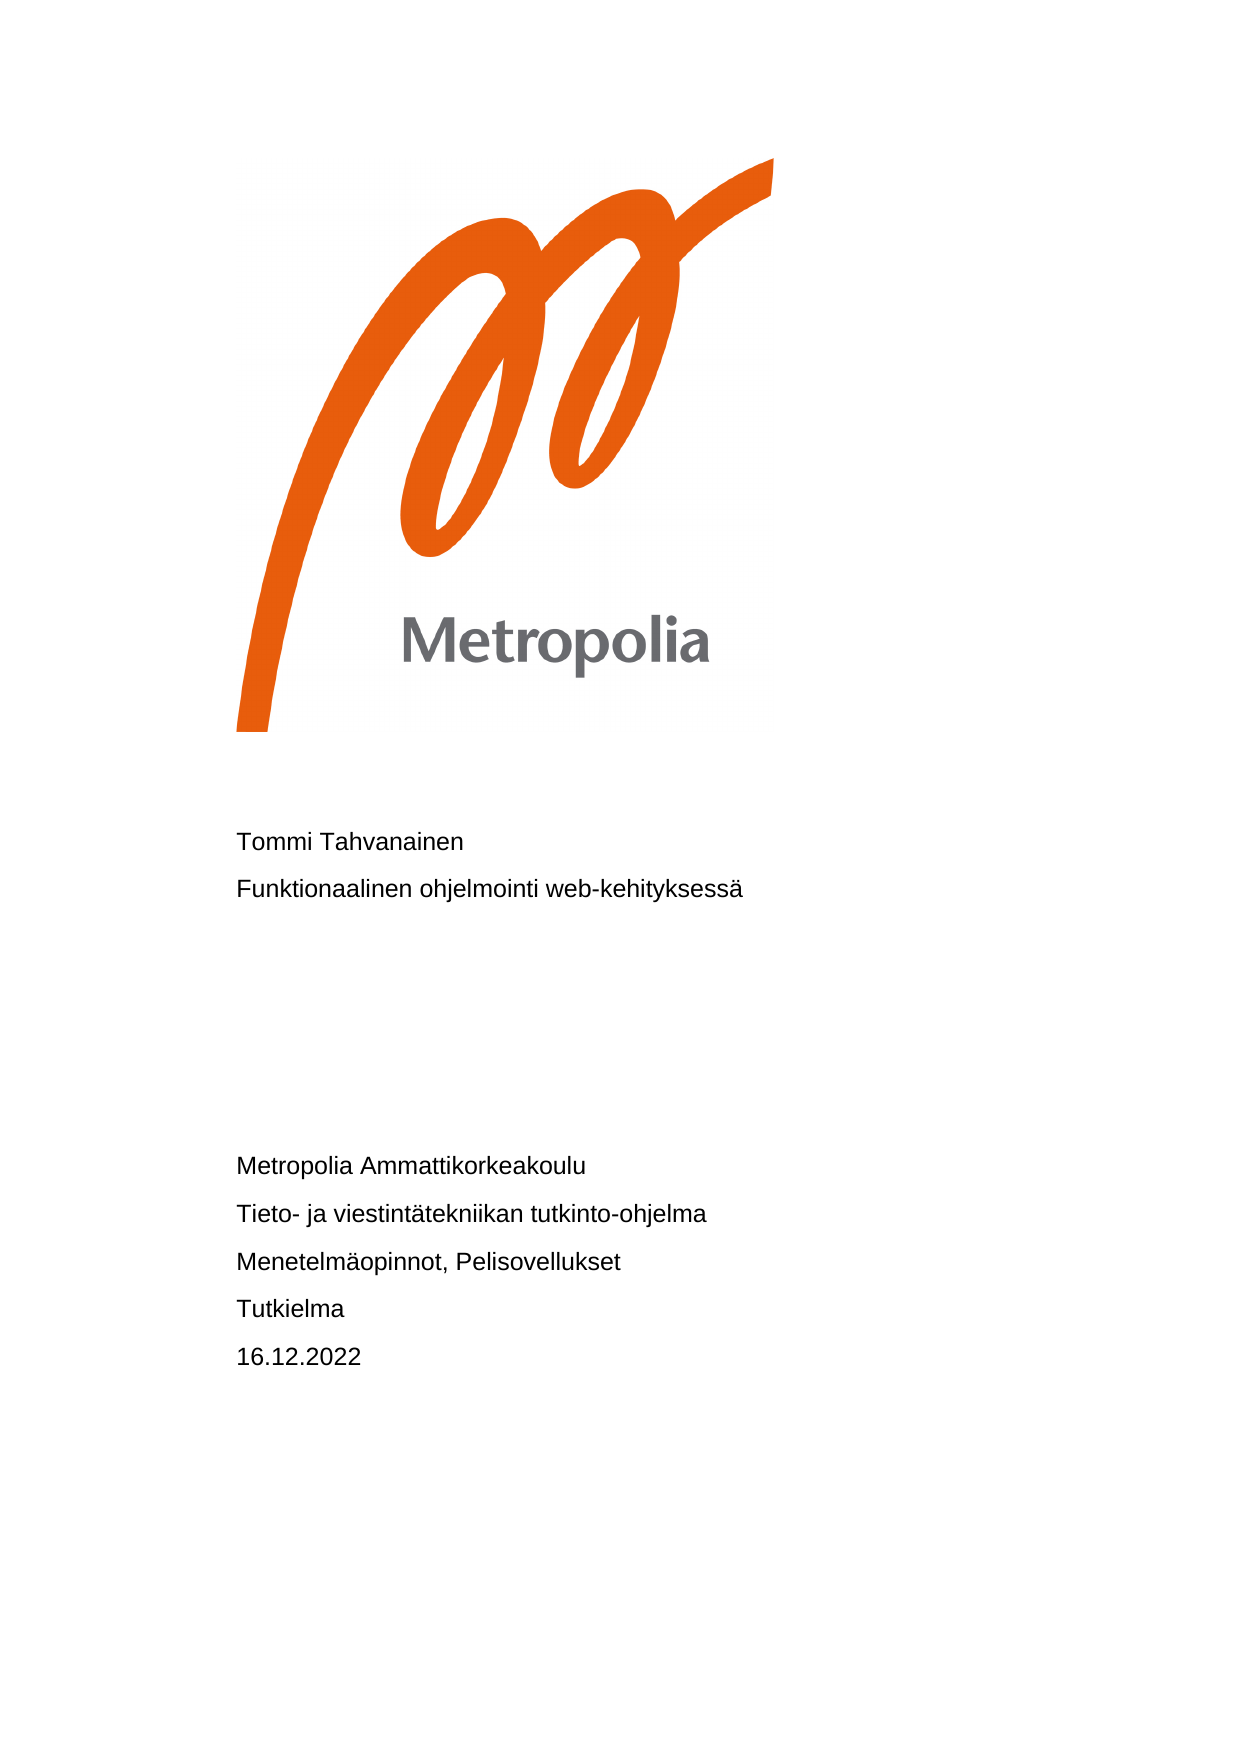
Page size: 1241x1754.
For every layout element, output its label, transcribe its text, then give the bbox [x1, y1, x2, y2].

text Metropolia Ammattikorkeakoulu [236, 1151, 1122, 1180]
text Tutkielma [236, 1294, 1122, 1323]
text 16.12.2022 [236, 1342, 1122, 1370]
text Menetelmäopinnot, Pelisovellukset [236, 1246, 1122, 1275]
text Tommi Tahvanainen [236, 827, 1122, 856]
text Tieto- ja viestintätekniikan tutkinto-ohjelma [236, 1199, 1122, 1228]
picture [236, 158, 774, 732]
text Funktionaalinen ohjelmointi web-kehityksessä [236, 874, 1122, 903]
